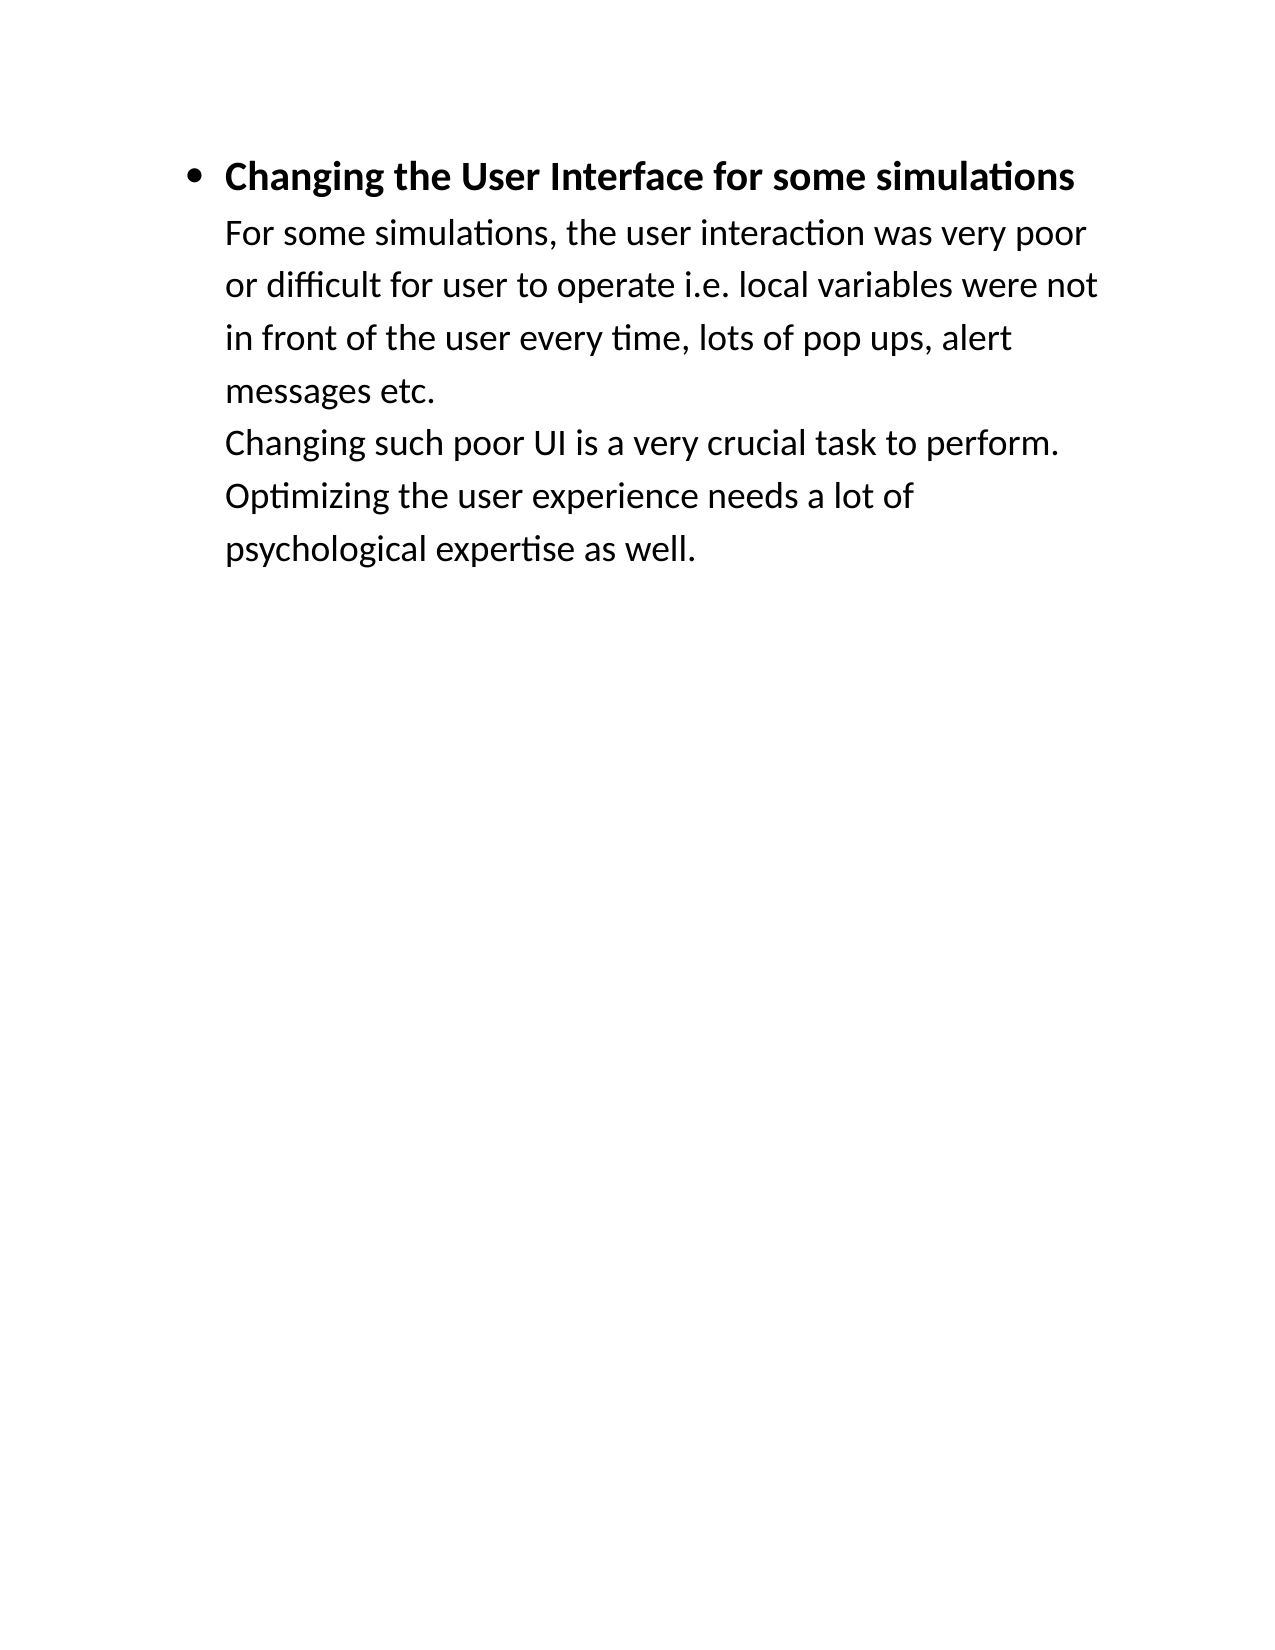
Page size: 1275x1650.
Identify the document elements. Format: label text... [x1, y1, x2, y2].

list For some simulations, the user interaction was very poor or difficult for user to operate i.e. local variables were not in front of the user every time, lots of pop ups, alert messages etc. [225, 208, 1125, 412]
list Changing the User Interface for some simulations [187, 150, 1125, 201]
list Changing such poor UI is a very crucial task to perform. Optimizing the user experience needs a lot of psychological expertise as well. [225, 419, 1125, 571]
